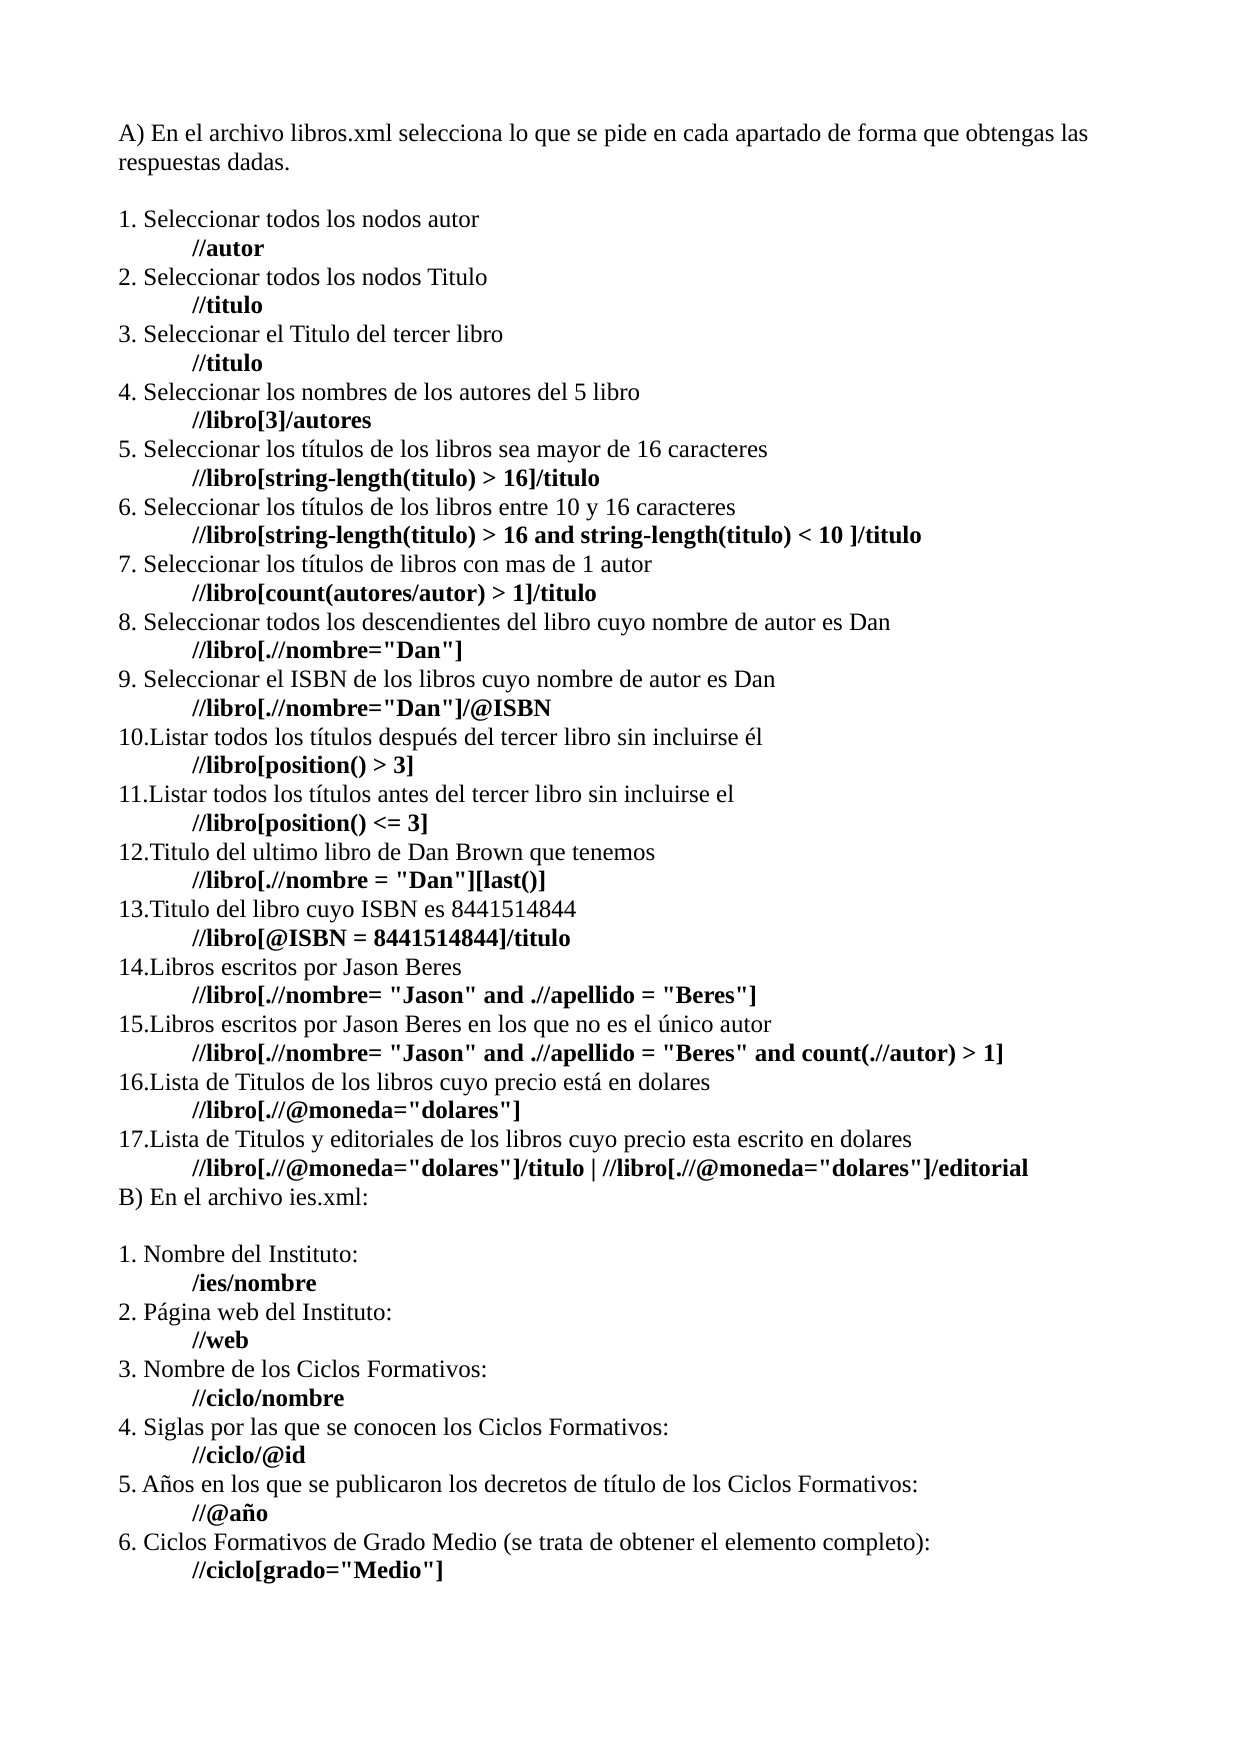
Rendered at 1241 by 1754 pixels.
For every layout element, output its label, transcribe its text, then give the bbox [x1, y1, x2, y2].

text B) En el archivo ies.xml: [118, 1182, 1122, 1211]
text A) En el archivo libros.xml selecciona lo que se pide en cada apartado de forma que obtengas las respuestas dadas. [118, 118, 1122, 176]
text //titulo [118, 291, 1122, 319]
text 4. Siglas por las que se conocen los Ciclos Formativos: [118, 1412, 1122, 1441]
text //web [118, 1326, 1122, 1354]
text //libro[count(autores/autor) > 1]/titulo [118, 578, 1122, 607]
text 2. Página web del Instituto: [118, 1297, 1122, 1326]
text //libro[.//nombre= "Jason" and .//apellido = "Beres"] [118, 981, 1122, 1009]
text 2. Seleccionar todos los nodos Titulo [118, 262, 1122, 291]
text //libro[string-length(titulo) > 16]/titulo [118, 463, 1122, 492]
text 13.Titulo del libro cuyo ISBN es 8441514844 [118, 894, 1122, 923]
text //libro[.//nombre="Dan"] [118, 636, 1122, 664]
text 5. Años en los que se publicaron los decretos de título de los Ciclos Formativos: [118, 1469, 1122, 1498]
text //libro[.//@moneda="dolares"]/titulo | //libro[.//@moneda="dolares"]/editorial [118, 1153, 1122, 1182]
text 3. Nombre de los Ciclos Formativos: [118, 1354, 1122, 1383]
text //libro[.//nombre="Dan"]/@ISBN [118, 693, 1122, 722]
text //ciclo[grado="Medio"] [118, 1556, 1122, 1584]
text 11.Listar todos los títulos antes del tercer libro sin incluirse el [118, 779, 1122, 808]
text 17.Lista de Titulos y editoriales de los libros cuyo precio esta escrito en dolares [118, 1124, 1122, 1153]
text //libro[.//nombre= "Jason" and .//apellido = "Beres" and count(.//autor) > 1] [118, 1038, 1122, 1067]
text 1. Nombre del Instituto: [118, 1239, 1122, 1268]
text //libro[3]/autores [118, 406, 1122, 434]
text //libro[position() > 3] [118, 751, 1122, 779]
text 10.Listar todos los títulos después del tercer libro sin incluirse él [118, 722, 1122, 751]
text //autor [118, 233, 1122, 262]
text //libro[.//@moneda="dolares"] [118, 1096, 1122, 1124]
text //libro[@ISBN = 8441514844]/titulo [118, 923, 1122, 952]
text 6. Seleccionar los títulos de los libros entre 10 y 16 caracteres [118, 492, 1122, 521]
text //libro[string-length(titulo) > 16 and string-length(titulo) < 10 ]/titulo [118, 521, 1122, 549]
text 7. Seleccionar los títulos de libros con mas de 1 autor [118, 549, 1122, 578]
text 5. Seleccionar los títulos de los libros sea mayor de 16 caracteres [118, 434, 1122, 463]
text 6. Ciclos Formativos de Grado Medio (se trata de obtener el elemento completo): [118, 1527, 1122, 1556]
text 4. Seleccionar los nombres de los autores del 5 libro [118, 377, 1122, 406]
text 12.Titulo del ultimo libro de Dan Brown que tenemos [118, 837, 1122, 866]
text 1. Seleccionar todos los nodos autor [118, 204, 1122, 233]
text 16.Lista de Titulos de los libros cuyo precio está en dolares [118, 1067, 1122, 1096]
text //ciclo/nombre [118, 1383, 1122, 1412]
text //libro[position() <= 3] [118, 808, 1122, 837]
text 9. Seleccionar el ISBN de los libros cuyo nombre de autor es Dan [118, 664, 1122, 693]
text //libro[.//nombre = "Dan"][last()] [118, 866, 1122, 894]
text //ciclo/@id [118, 1441, 1122, 1469]
text 15.Libros escritos por Jason Beres en los que no es el único autor [118, 1009, 1122, 1038]
text 3. Seleccionar el Titulo del tercer libro [118, 319, 1122, 348]
text /ies/nombre [118, 1268, 1122, 1297]
text 14.Libros escritos por Jason Beres [118, 952, 1122, 981]
text //@año [118, 1498, 1122, 1527]
text //titulo [118, 348, 1122, 377]
text 8. Seleccionar todos los descendientes del libro cuyo nombre de autor es Dan [118, 607, 1122, 636]
